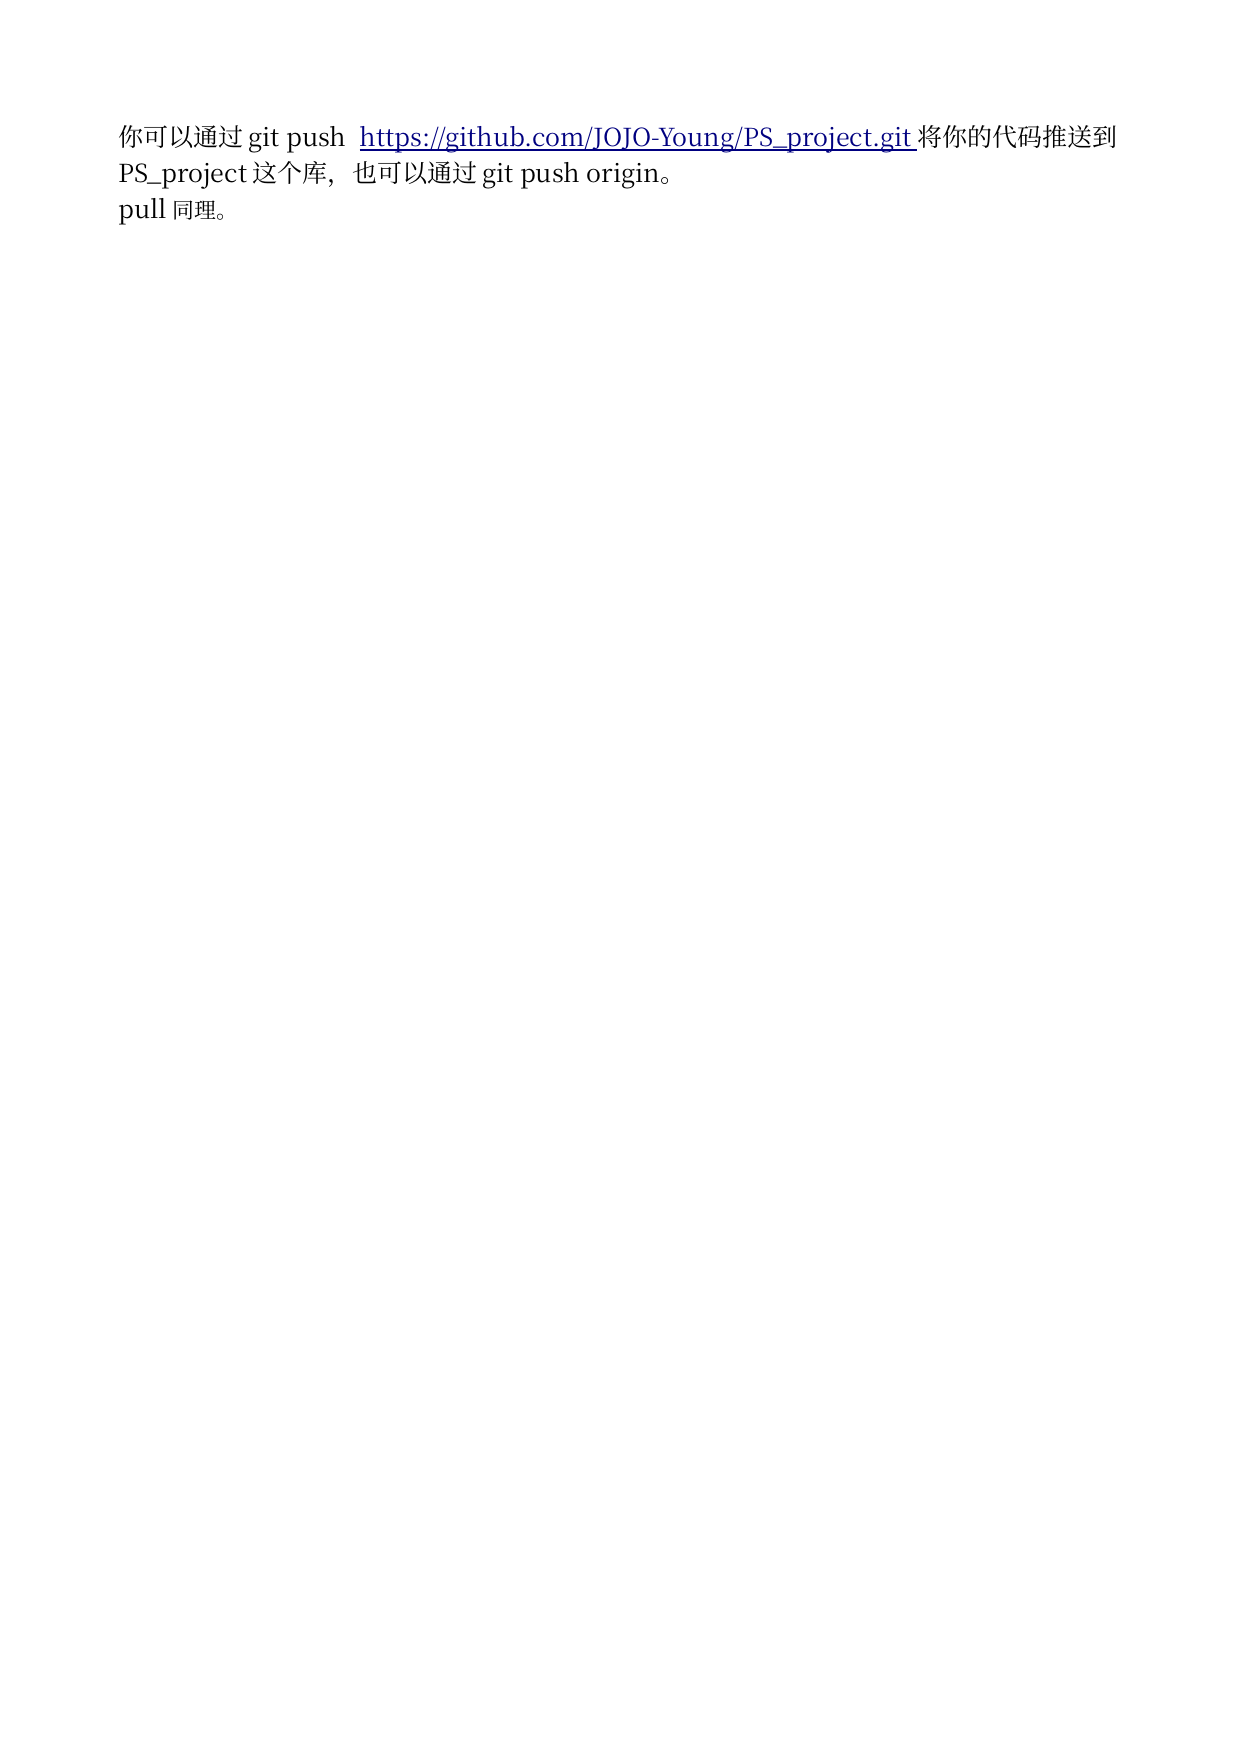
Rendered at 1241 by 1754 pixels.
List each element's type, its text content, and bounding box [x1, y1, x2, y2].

text 你可以通过git push https://github.com/JOJO-Young/PS_project.git将你的代码推送到PS_project这个库，也可以通过git push origin。 [118, 118, 1122, 190]
text pull同理。 [118, 190, 1122, 226]
